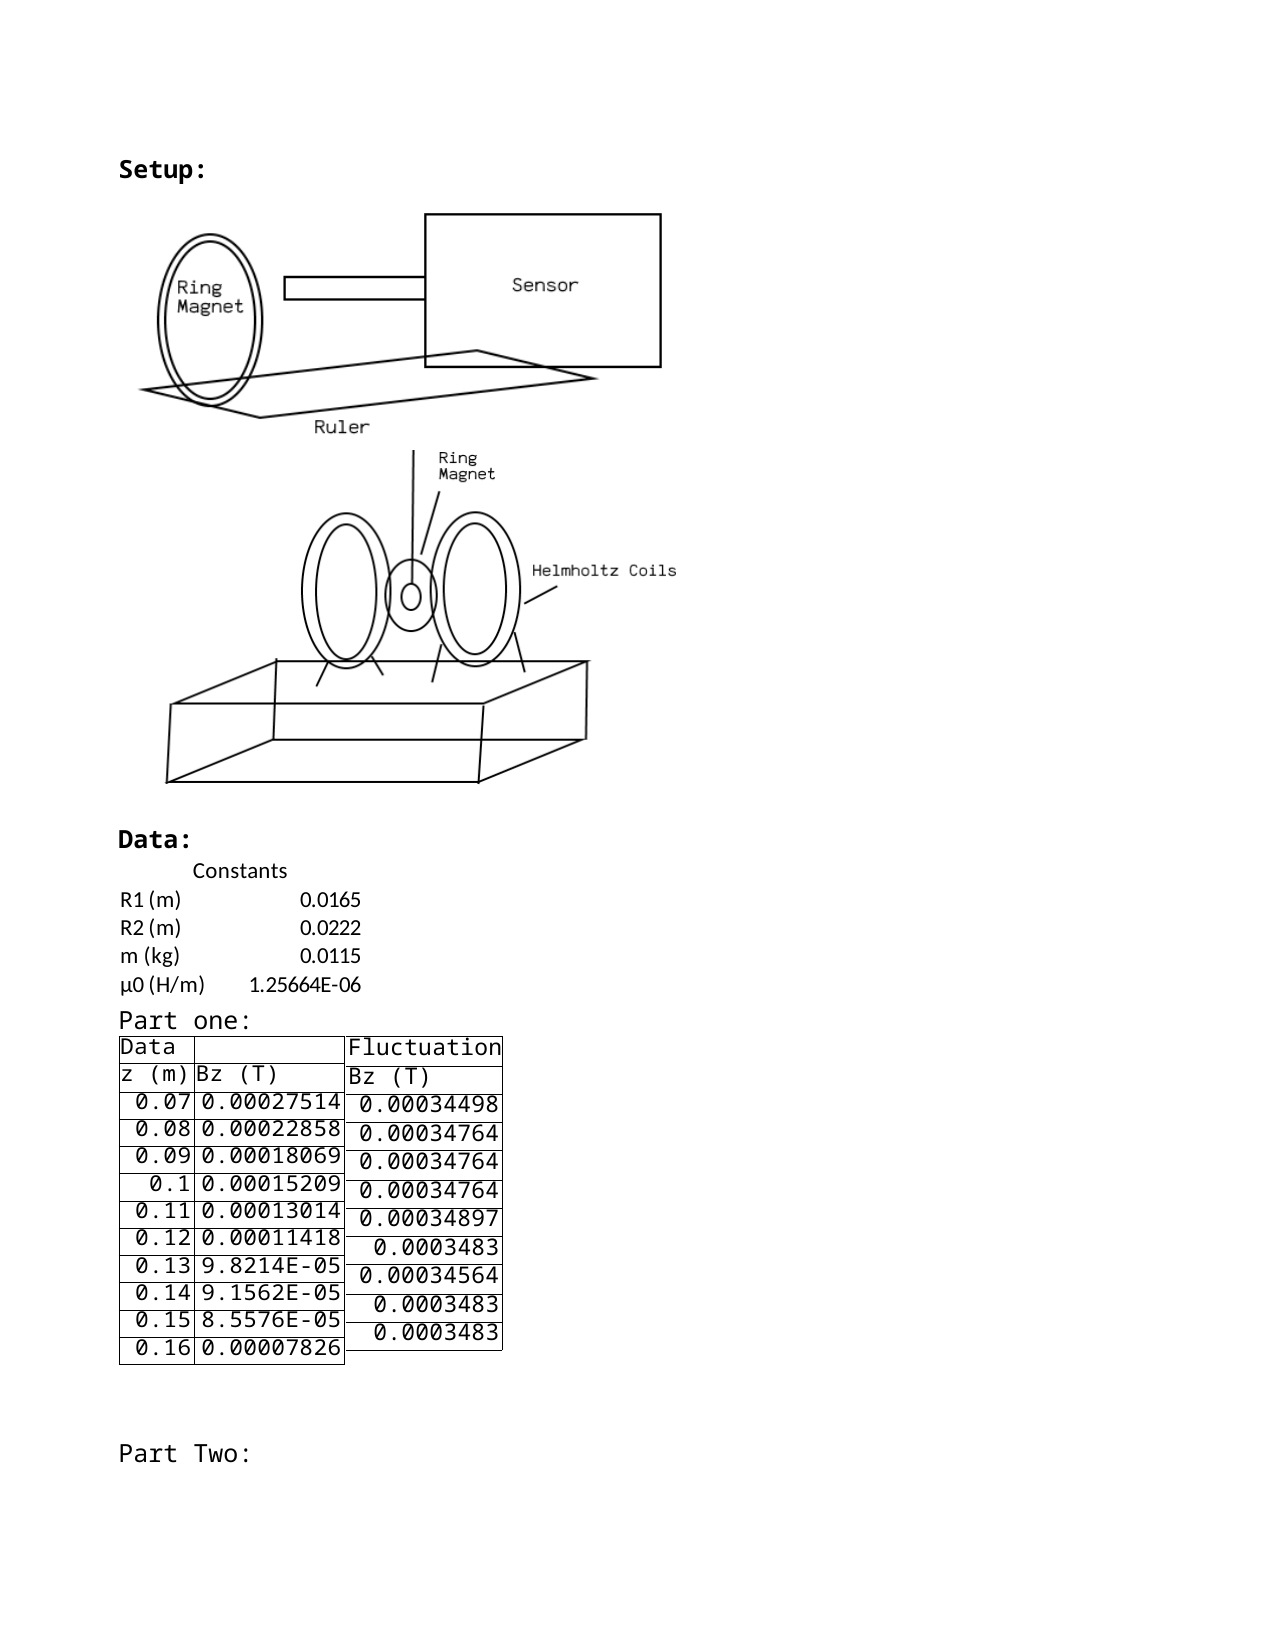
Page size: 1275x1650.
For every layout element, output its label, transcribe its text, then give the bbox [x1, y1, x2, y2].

text Part Two: [118, 1435, 1157, 1469]
text Part one: [118, 1002, 1157, 1036]
text Setup: [118, 152, 1157, 186]
picture [118, 186, 682, 788]
text Data: [118, 822, 1157, 856]
